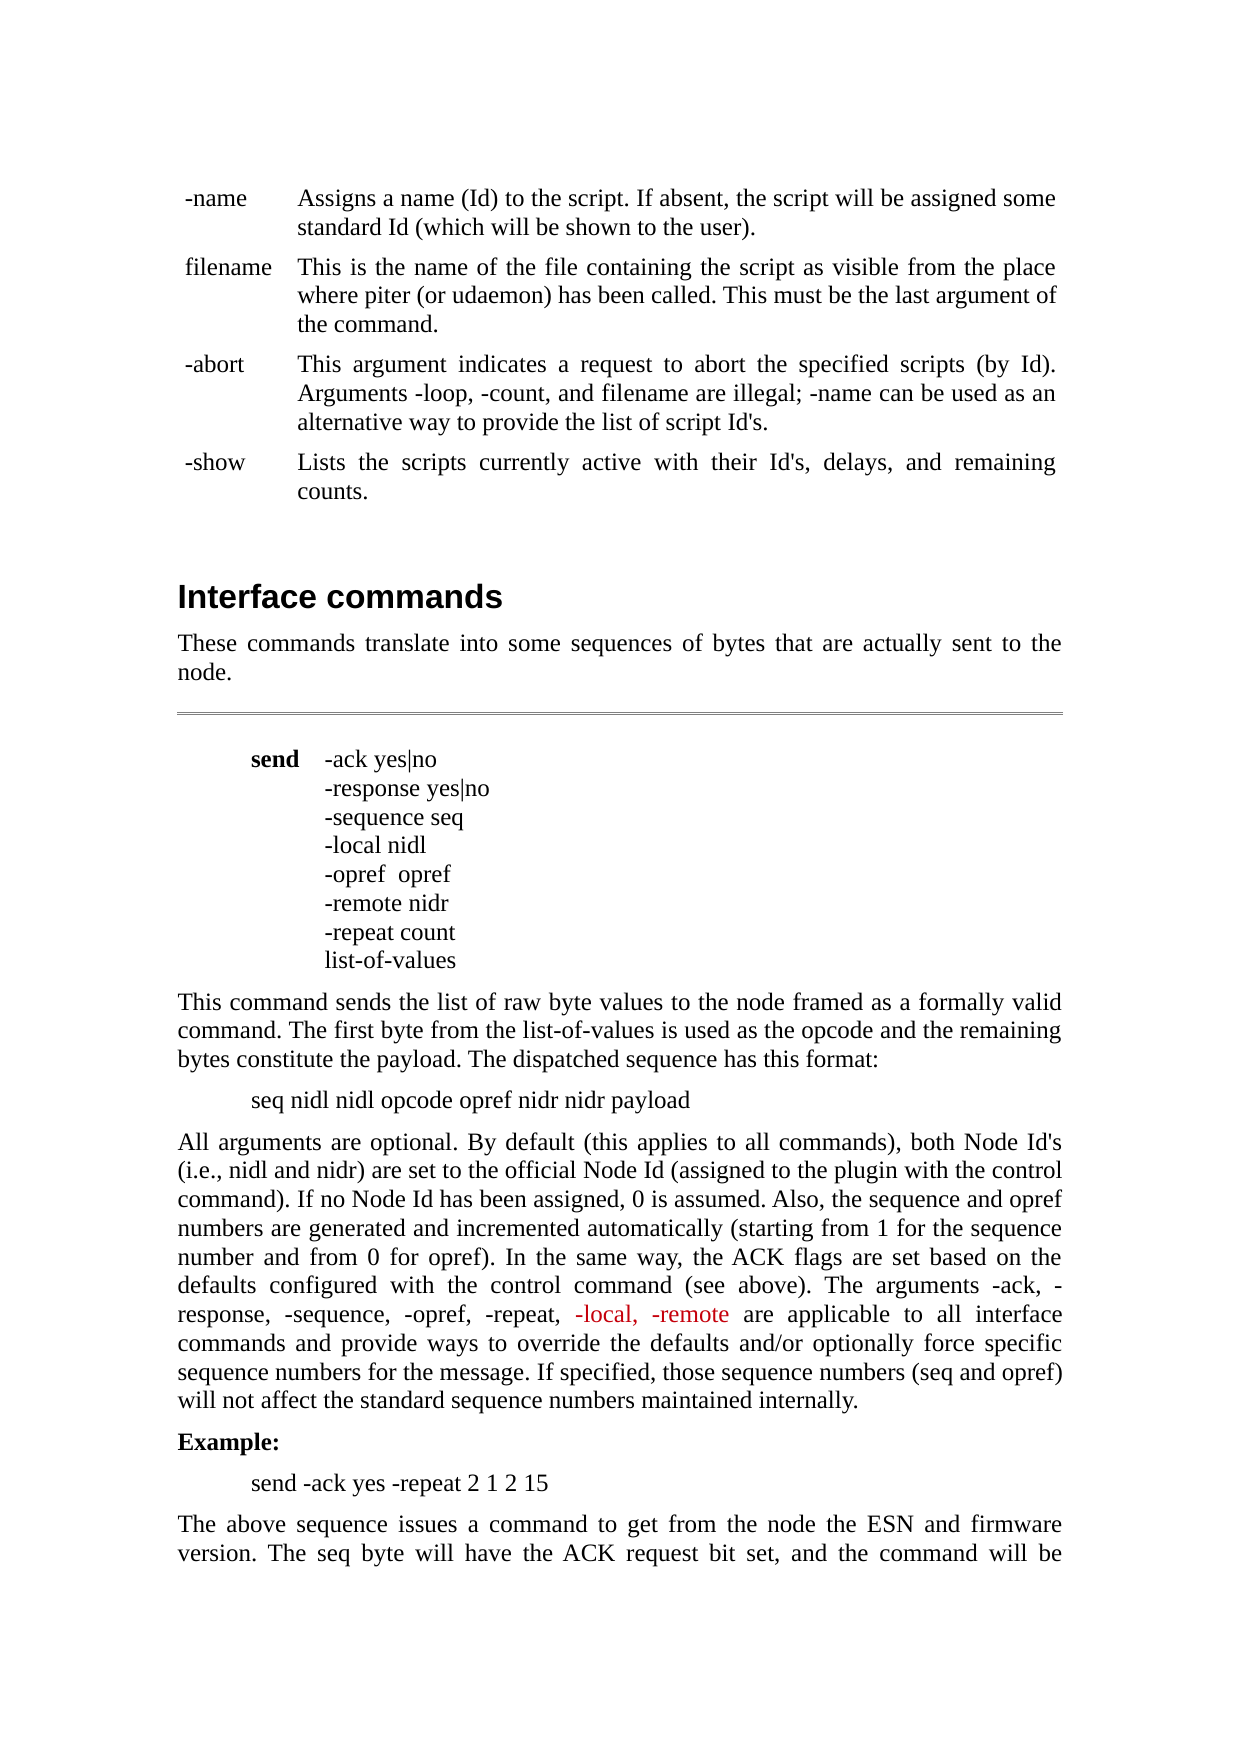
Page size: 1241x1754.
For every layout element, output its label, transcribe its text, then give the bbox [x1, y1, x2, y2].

table_cell filename [179, 246, 291, 344]
text -response yes|no [177, 773, 1063, 802]
text This command sends the list of raw byte values to the node framed as a formally valid command. The first byte from the list-of-values is used as the opcode and the remaining bytes constitute the payload. The dispatched sequence has this format: [177, 987, 1063, 1073]
text list-of-values [177, 945, 1063, 974]
table_cell -name [179, 177, 291, 246]
text -remote nidr [177, 888, 1063, 917]
table_cell -abort [179, 344, 291, 442]
text -opref opref [177, 859, 1063, 888]
text All arguments are optional. By default (this applies to all commands), both Node Id's (i.e., nidl and nidr) are set to the official Node Id (assigned to the plugin with the control command). If no Node Id has been assigned, 0 is assumed. Also, the sequence and opref numbers are generated and incremented automatically (starting from 1 for the sequence number and from 0 for opref). In the same way, the ACK flags are set based on the defaults configured with the control command (see above). The arguments -ack, -response, -sequence, -opref, -repeat, -local, -remote are applicable to all interface commands and provide ways to override the defaults and/or optionally force specific sequence numbers for the message. If specified, those sequence numbers (seq and opref) will not affect the standard sequence numbers maintained internally. [177, 1127, 1063, 1414]
text -local nidl [177, 830, 1063, 859]
subtitle Interface commands [177, 577, 1063, 615]
text seq nidl nidl opcode opref nidr nidr payload [177, 1085, 1063, 1114]
text send -ack yes|no [177, 744, 1063, 773]
table_cell Lists the scripts currently active with their Id's, delays, and remaining counts. [291, 442, 1063, 511]
table_cell -show [179, 442, 291, 511]
text Example: [177, 1427, 1063, 1455]
table_cell This is the name of the file containing the script as visible from the place where piter (or udaemon) has been called. This must be the last argument of the command. [291, 246, 1063, 344]
text These commands translate into some sequences of bytes that are actually sent to the node. [177, 628, 1063, 685]
table_cell Assigns a name (Id) to the script. If absent, the script will be assigned some standard Id (which will be shown to the user). [291, 177, 1063, 246]
text The above sequence issues a command to get from the node the ESN and firmware version. The seq byte will have the ACK request bit set, and the command will be [177, 1509, 1063, 1567]
text -repeat count [177, 917, 1063, 945]
text -sequence seq [177, 802, 1063, 830]
text send -ack yes -repeat 2 1 2 15 [177, 1468, 1063, 1497]
table_cell This argument indicates a request to abort the specified scripts (by Id). Arguments -loop, -count, and filename are illegal; -name can be used as an alternative way to provide the list of script Id's. [291, 344, 1063, 442]
